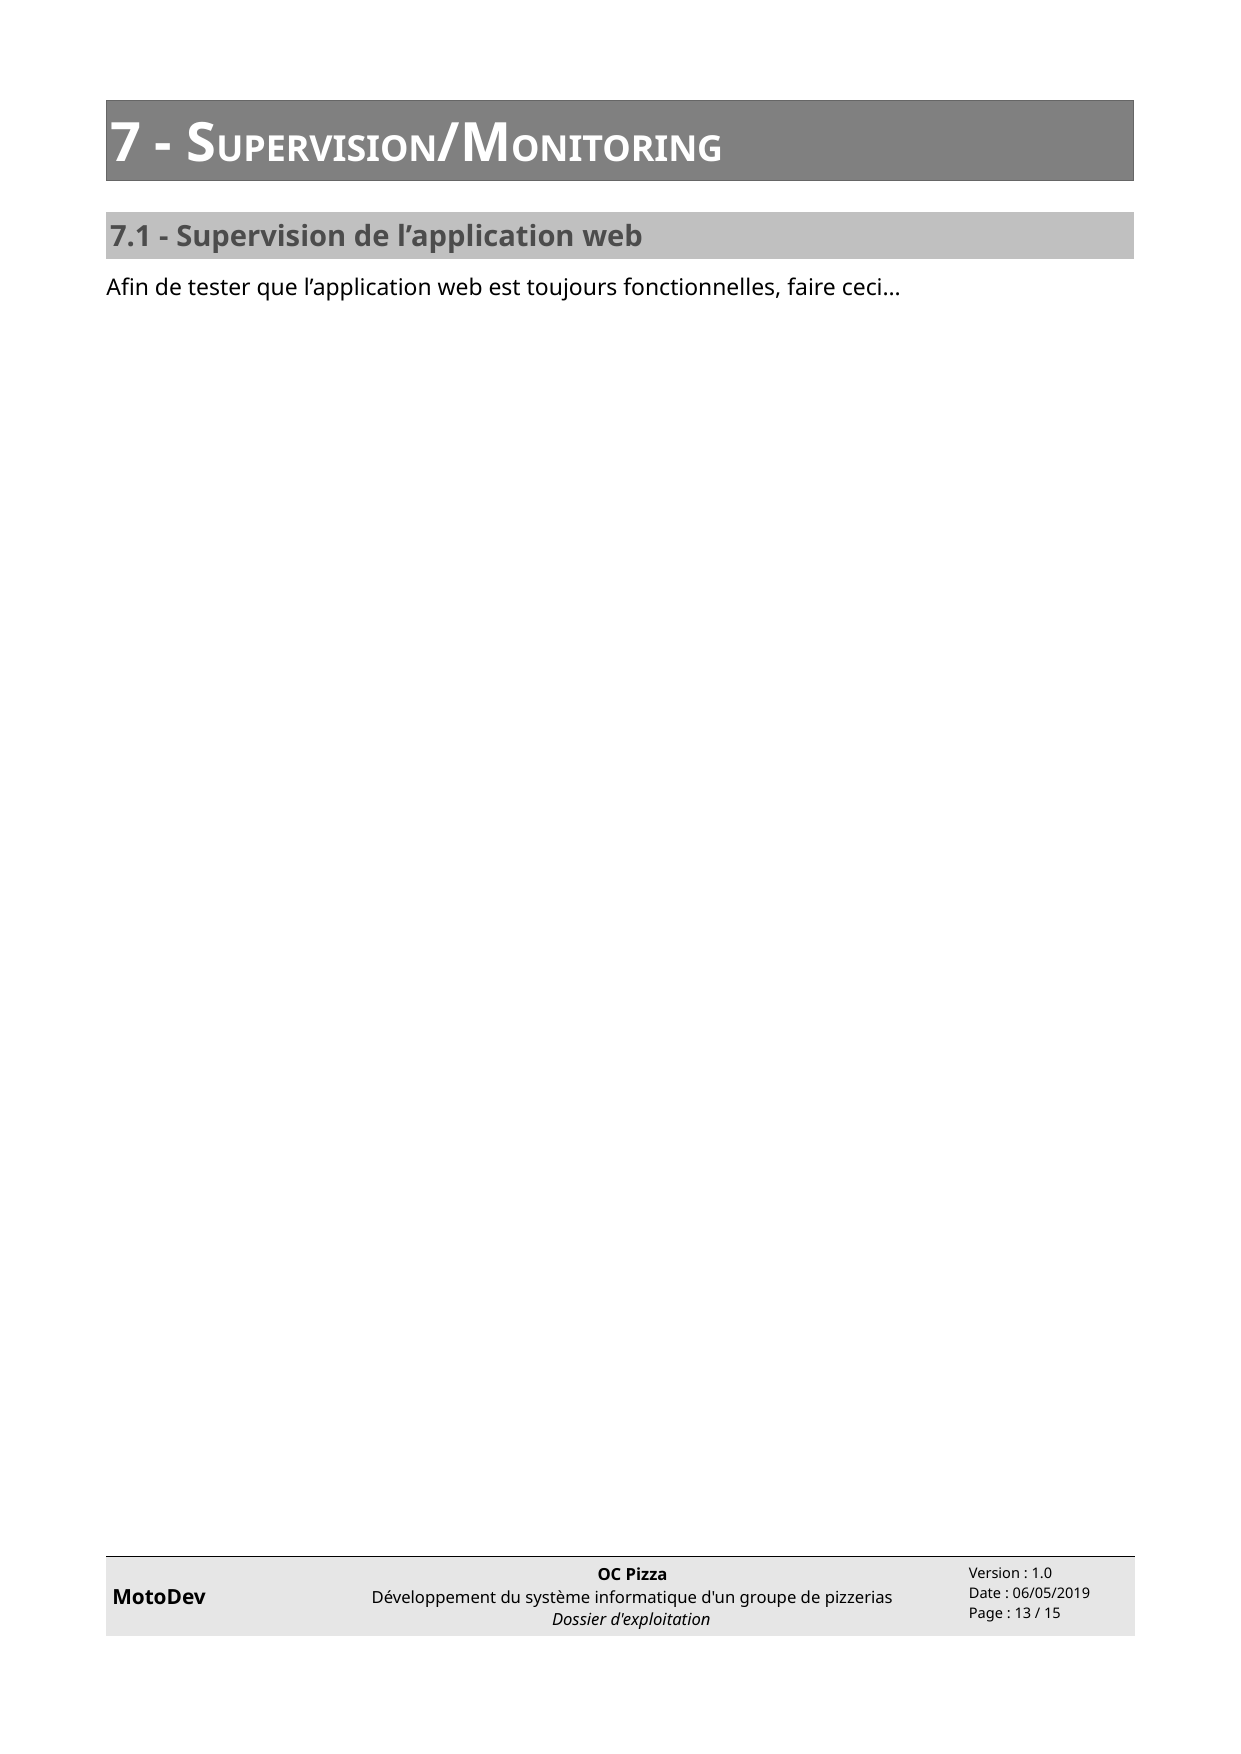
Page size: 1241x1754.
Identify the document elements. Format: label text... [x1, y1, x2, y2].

subtitle Supervision de l’application web [107, 213, 1133, 258]
text Afin de tester que l’application web est toujours fonctionnelles, faire ceci… [106, 271, 1134, 302]
subtitle Supervision/Monitoring [107, 101, 1133, 180]
